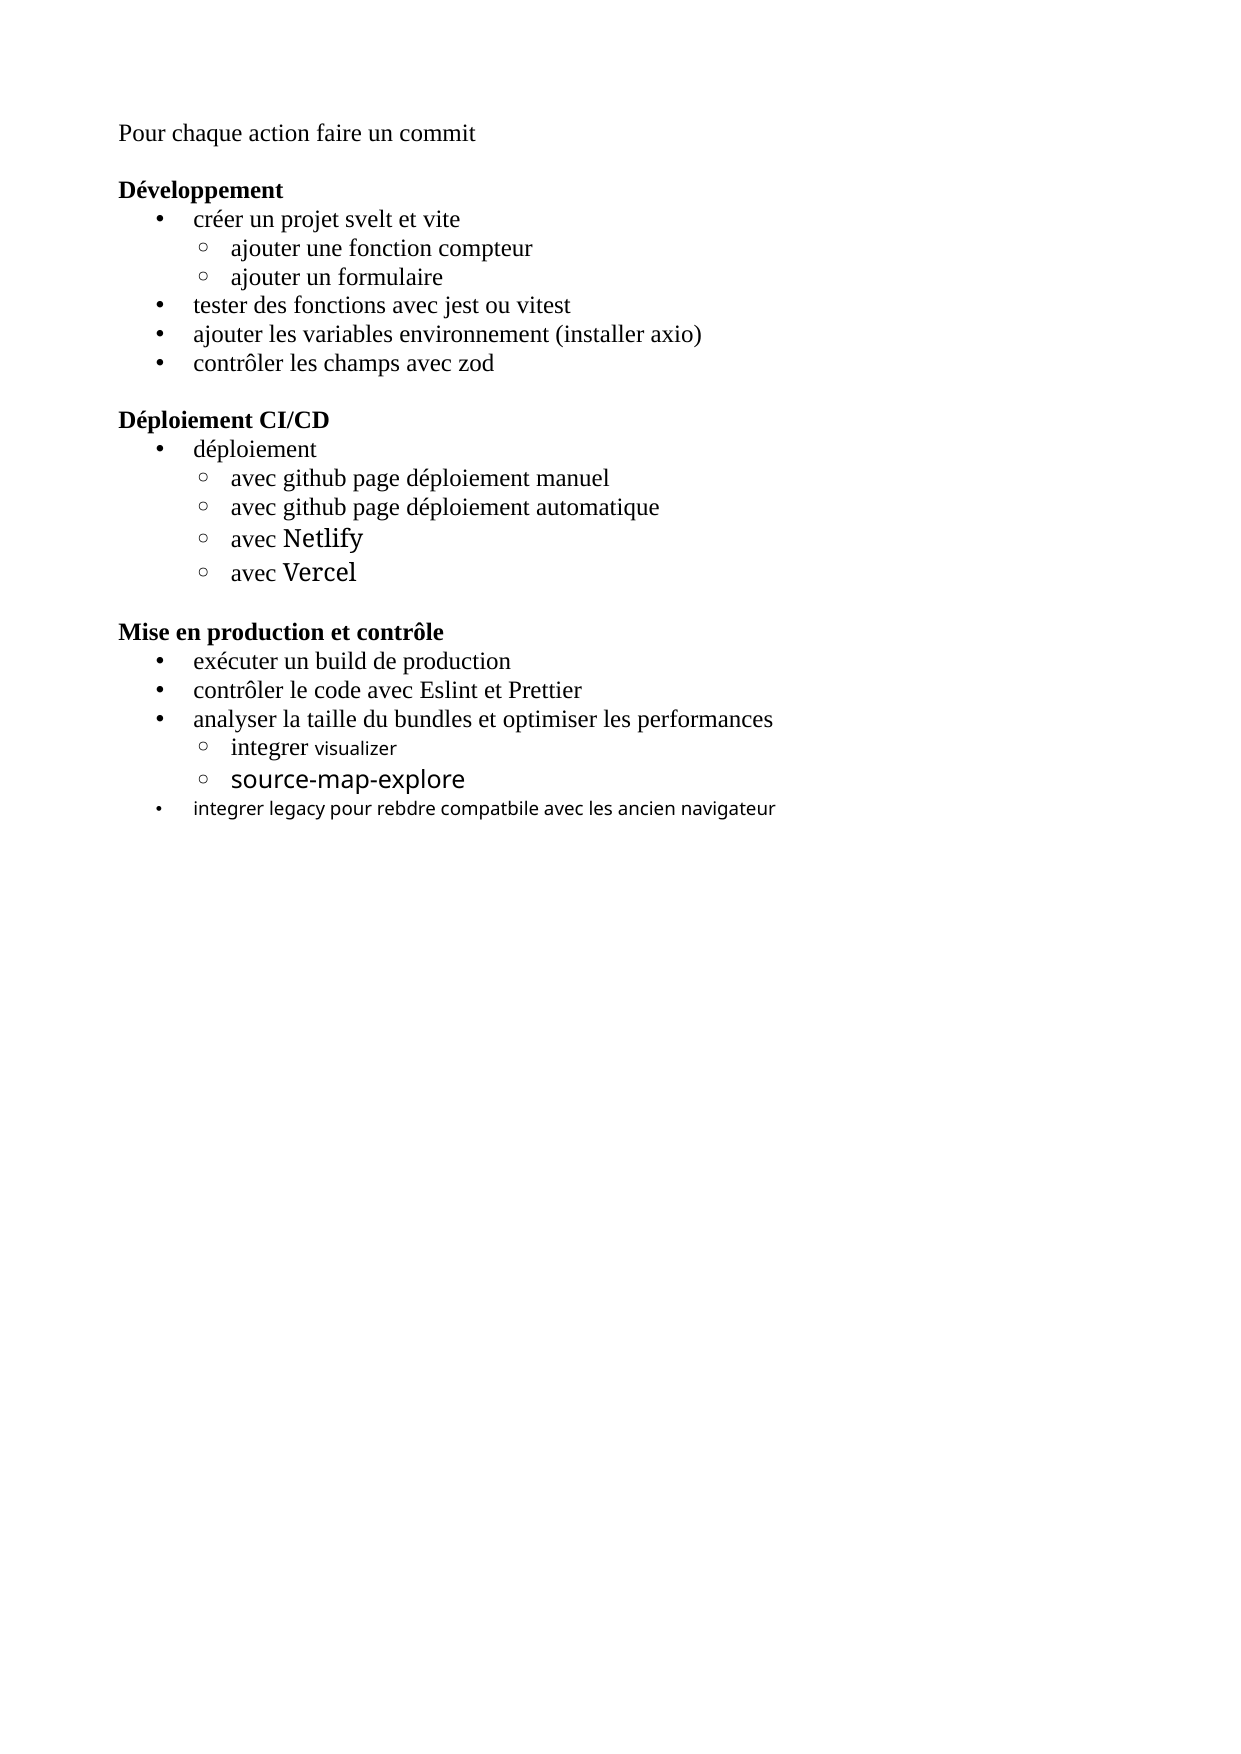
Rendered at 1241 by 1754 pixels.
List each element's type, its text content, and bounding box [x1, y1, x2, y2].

list contrôler le code avec Eslint et Prettier [156, 675, 1122, 704]
list ajouter une fonction compteur [193, 233, 1122, 262]
list tester des fonctions avec jest ou vitest [156, 291, 1122, 319]
text Développement [118, 176, 1122, 204]
list ajouter les variables environnement (installer axio) [156, 319, 1122, 348]
list integrer visualizer [193, 732, 1122, 761]
list source-map-explore [193, 761, 1122, 795]
text Pour chaque action faire un commit [118, 118, 1122, 147]
list déploiement [156, 434, 1122, 463]
text Déploiement CI/CD [118, 406, 1122, 434]
list avec Netlify [193, 521, 1122, 555]
list contrôler les champs avec zod [156, 348, 1122, 377]
list avec github page déploiement manuel [193, 463, 1122, 492]
list ajouter un formulaire [193, 262, 1122, 291]
list analyser la taille du bundles et optimiser les performances [156, 704, 1122, 732]
list avec github page déploiement automatique [193, 492, 1122, 521]
list avec Vercel [193, 555, 1122, 589]
list exécuter un build de production [156, 646, 1122, 675]
text Mise en production et contrôle [118, 617, 1122, 646]
list integrer legacy pour rebdre compatbile avec les ancien navigateur [156, 795, 1122, 821]
list créer un projet svelt et vite [156, 204, 1122, 233]
